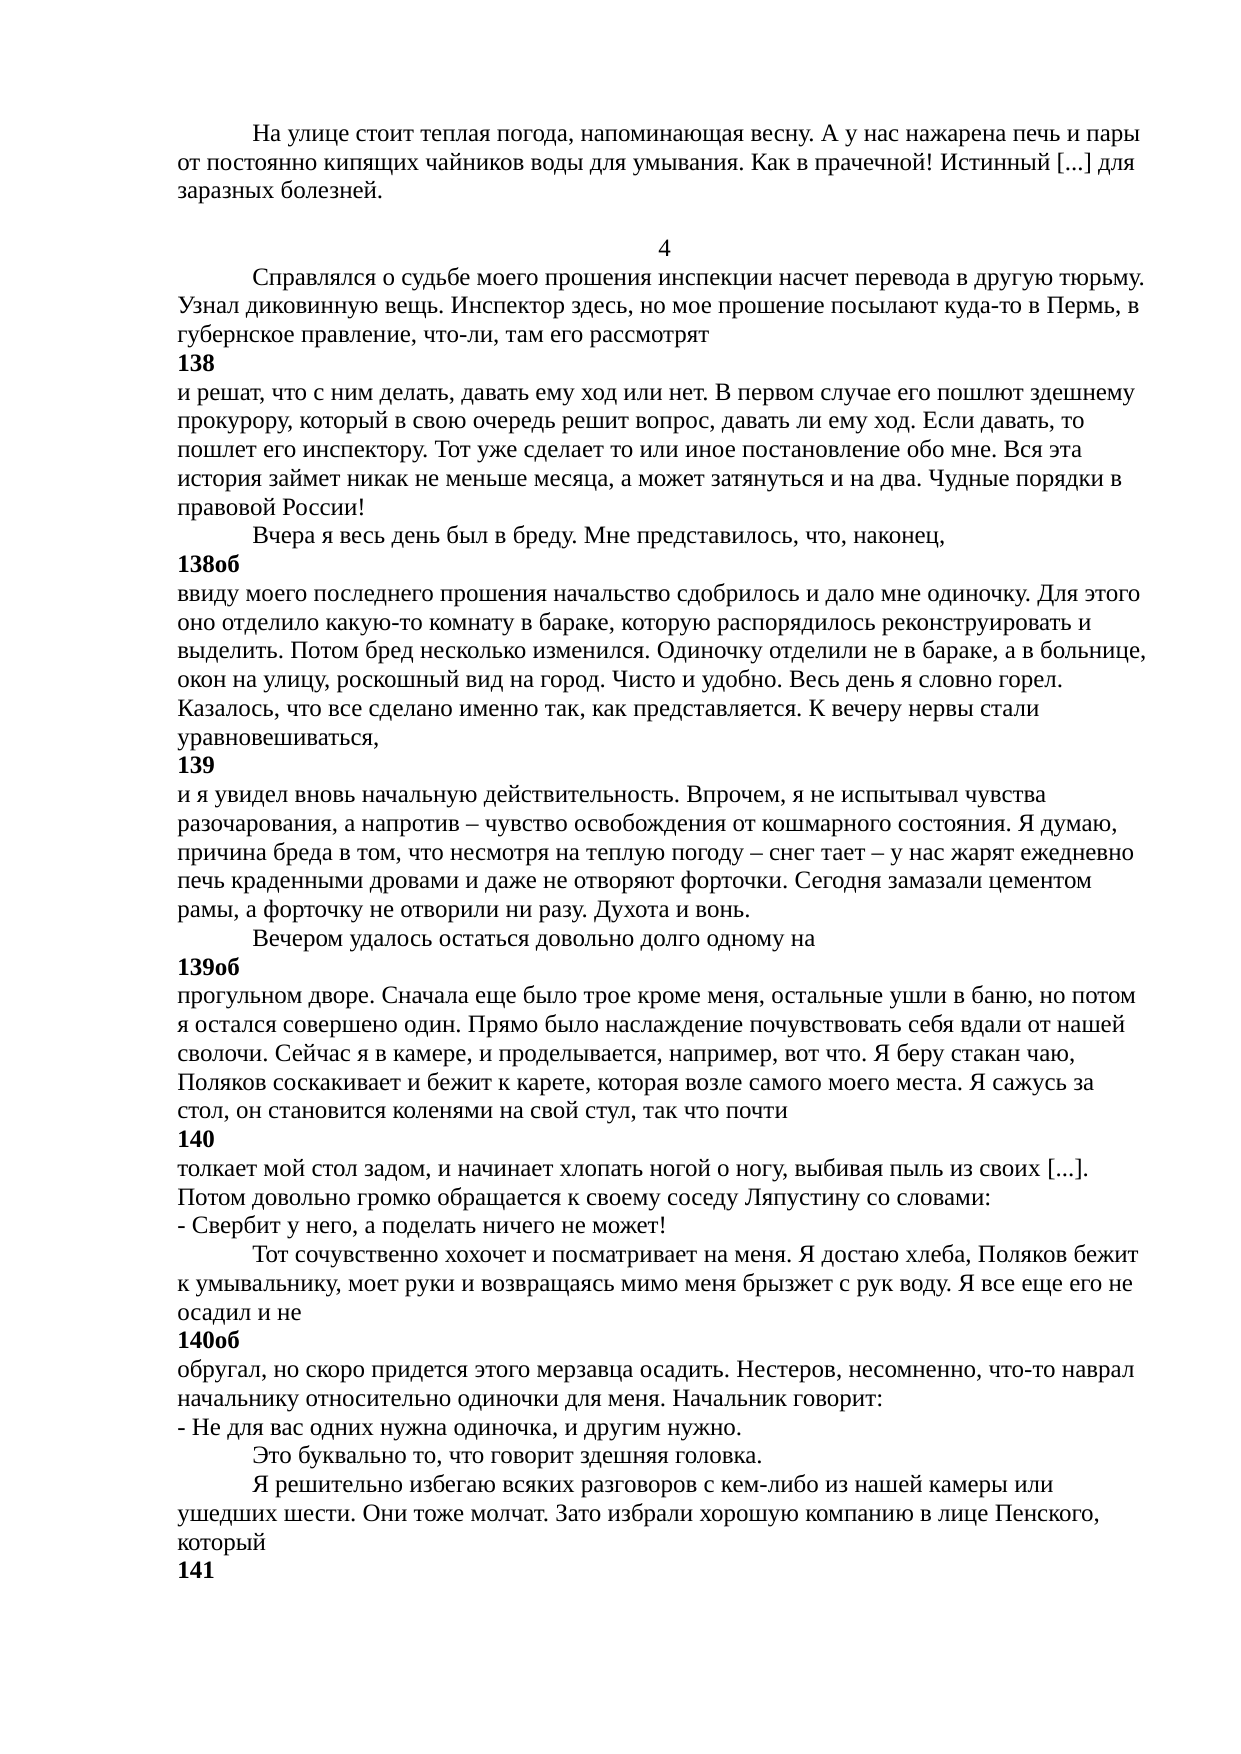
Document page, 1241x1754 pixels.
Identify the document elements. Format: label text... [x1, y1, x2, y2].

text - Свербит у него, а поделать ничего не может! [177, 1211, 1152, 1239]
text ввиду моего последнего прошения начальство сдобрилось и дало мне одиночку. Для этого оно отделило какую-то комнату в бараке, которую распорядилось реконструировать и выделить. Потом бред несколько изменился. Одиночку отделили не в бараке, а в больнице, окон на улицу, роскошный вид на город. Чисто и удобно. Весь день я словно горел. Казалось, что все сделано именно так, как представляется. К вечеру нервы стали уравновешиваться, [177, 578, 1152, 751]
text обругал, но скоро придется этого мерзавца осадить. Нестеров, несомненно, что-то наврал начальнику относительно одиночки для меня. Начальник говорит: [177, 1354, 1152, 1412]
text 139 [177, 751, 1152, 779]
text прогульном дворе. Сначала еще было трое кроме меня, остальные ушли в баню, но потом я остался совершено один. Прямо было наслаждение почувствовать себя вдали от нашей сволочи. Сейчас я в камере, и проделывается, например, вот что. Я беру стакан чаю, Поляков соскакивает и бежит к карете, которая возле самого моего места. Я сажусь за стол, он становится коленями на свой стул, так что почти [177, 981, 1152, 1124]
text 139об [177, 952, 1152, 981]
text 138 [177, 348, 1152, 377]
text Вечером удалось остаться довольно долго одному на [177, 923, 1152, 952]
text и решат, что с ним делать, давать ему ход или нет. В первом случае его пошлют здешнему прокурору, который в свою очередь решит вопрос, давать ли ему ход. Если давать, то пошлет его инспектору. Тот уже сделает то или иное постановление обо мне. Вся эта история займет никак не меньше месяца, а может затянуться и на два. Чудные порядки в правовой России! [177, 377, 1152, 521]
text Тот сочувственно хохочет и посматривает на меня. Я достаю хлеба, Поляков бежит к умывальнику, моет руки и возвращаясь мимо меня брызжет с рук воду. Я все еще его не осадил и не [177, 1239, 1152, 1326]
text Это буквально то, что говорит здешняя головка. [177, 1441, 1152, 1469]
text толкает мой стол задом, и начинает хлопать ногой о ногу, выбивая пыль из своих [...]. Потом довольно громко обращается к своему соседу Ляпустину со словами: [177, 1153, 1152, 1211]
text 138об [177, 549, 1152, 578]
text Справлялся о судьбе моего прошения инспекции насчет перевода в другую тюрьму. Узнал диковинную вещь. Инспектор здесь, но мое прошение посылают куда-то в Пермь, в губернское правление, что-ли, там его рассмотрят [177, 262, 1152, 348]
text Я решительно избегаю всяких разговоров с кем-либо из нашей камеры или ушедших шести. Они тоже молчат. Зато избрали хорошую компанию в лице Пенского, который [177, 1469, 1152, 1556]
text 141 [177, 1556, 1152, 1584]
text 140об [177, 1326, 1152, 1354]
text 140 [177, 1124, 1152, 1153]
text - Не для вас одних нужна одиночка, и другим нужно. [177, 1412, 1152, 1441]
text Вчера я весь день был в бреду. Мне представилось, что, наконец, [177, 521, 1152, 549]
text и я увидел вновь начальную действительность. Впрочем, я не испытывал чувства разочарования, а напротив – чувство освобождения от кошмарного состояния. Я думаю, причина бреда в том, что несмотря на теплую погоду – снег тает – у нас жарят ежедневно печь краденными дровами и даже не отворяют форточки. Сегодня замазали цементом рамы, а форточку не отворили ни разу. Духота и вонь. [177, 779, 1152, 923]
text 4 [177, 233, 1152, 262]
text На улице стоит теплая погода, напоминающая весну. А у нас нажарена печь и пары от постоянно кипящих чайников воды для умывания. Как в прачечной! Истинный [...] для заразных болезней. [177, 118, 1152, 204]
